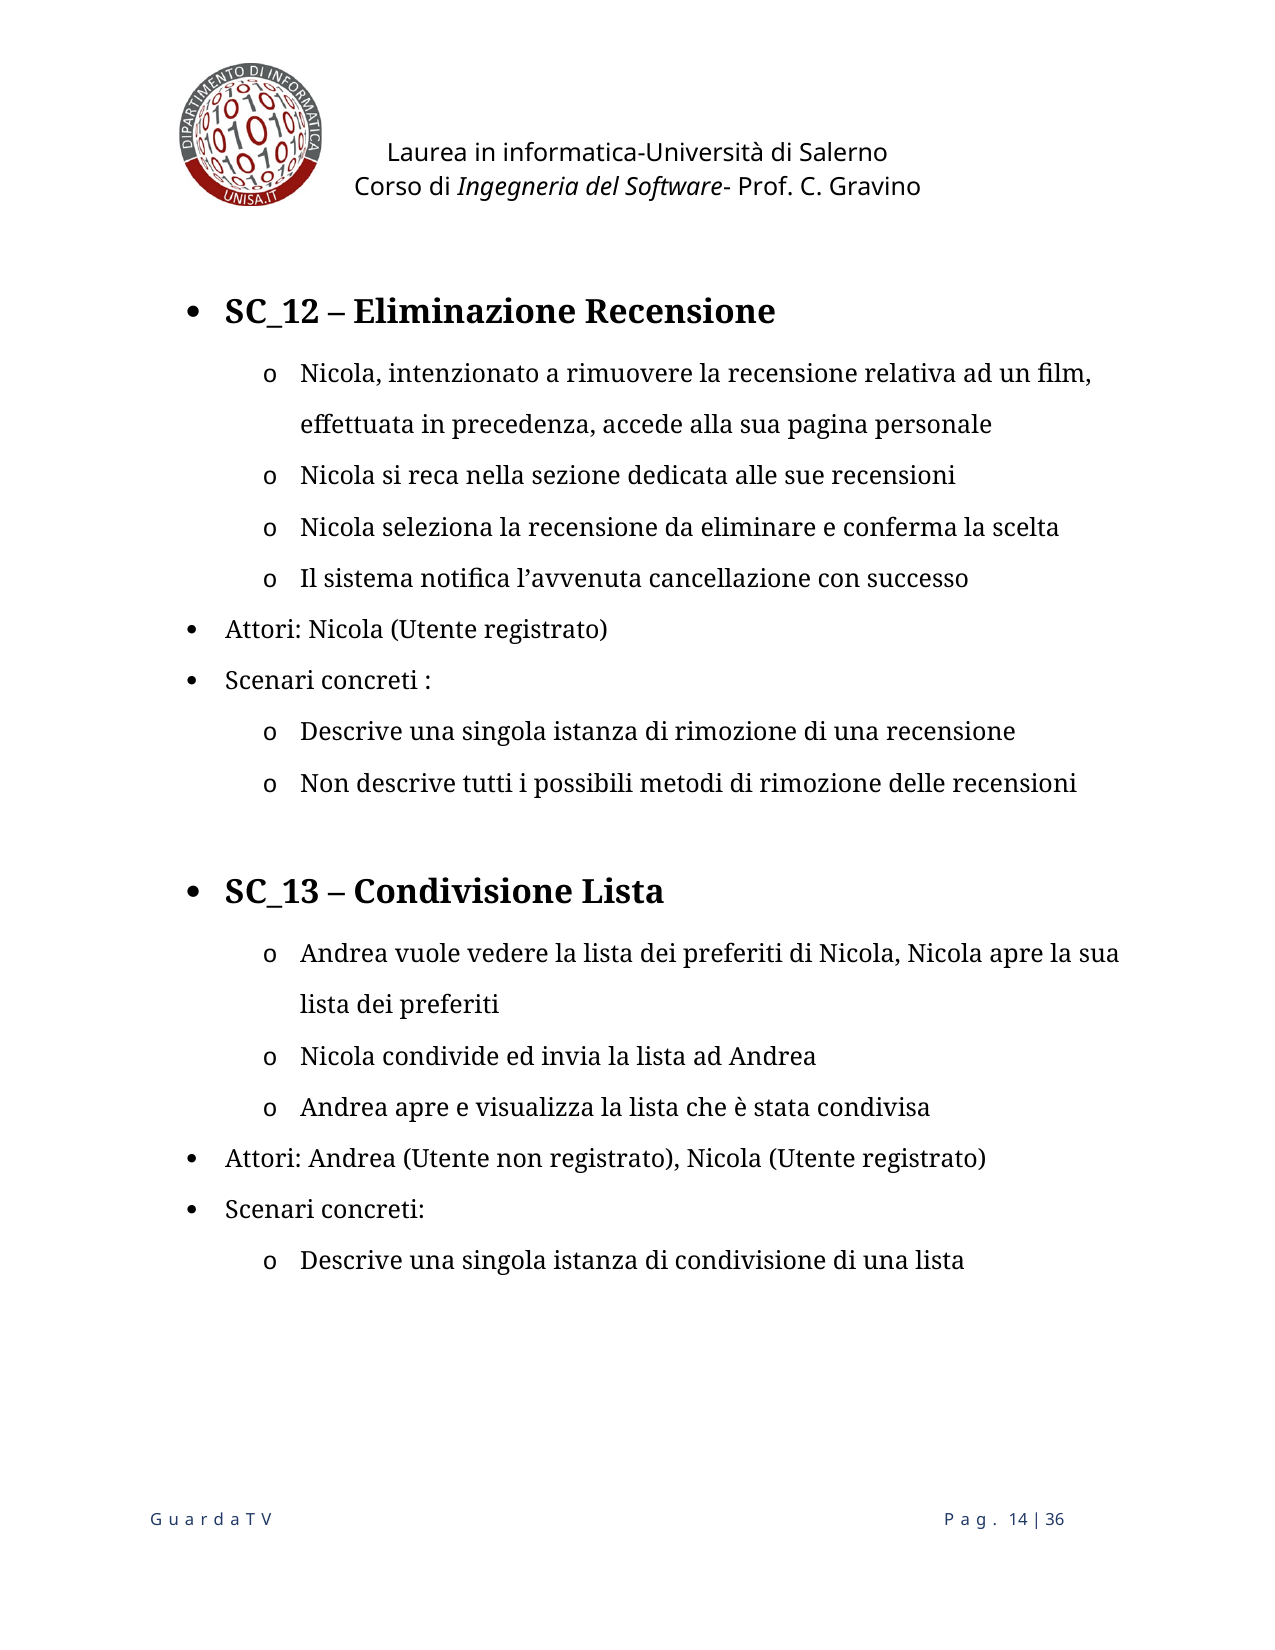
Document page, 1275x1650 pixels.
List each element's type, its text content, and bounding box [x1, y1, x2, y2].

list Descrive una singola istanza di condivisione di una lista [262, 1243, 1125, 1277]
list Nicola condivide ed invia la lista ad Andrea [262, 1038, 1125, 1072]
list Andrea apre e visualizza la lista che è stata condivisa [262, 1089, 1125, 1124]
list Scenari concreti: [187, 1192, 1125, 1226]
list SC_12 – Eliminazione Recensione [187, 287, 1125, 333]
list SC_13 – Condivisione Lista [187, 868, 1125, 913]
list Scenari concreti : [187, 663, 1125, 697]
list Non descrive tutti i possibili metodi di rimozione delle recensioni [262, 765, 1125, 800]
list Nicola si reca nella sezione dedicata alle sue recensioni [262, 458, 1125, 492]
list Nicola, intenzionato a rimuovere la recensione relativa ad un film, effettuata in precedenza, accede alla sua pagina personale [262, 356, 1125, 441]
list Nicola seleziona la recensione da eliminare e conferma la scelta [262, 509, 1125, 543]
list Descrive una singola istanza di rimozione di una recensione [262, 714, 1125, 748]
list Il sistema notifica l’avvenuta cancellazione con successo [262, 561, 1125, 595]
list Attori: Nicola (Utente registrato) [187, 612, 1125, 646]
list Andrea vuole vedere la lista dei preferiti di Nicola, Nicola apre la sua lista dei preferiti [262, 936, 1125, 1021]
list Attori: Andrea (Utente non registrato), Nicola (Utente registrato) [187, 1141, 1125, 1175]
